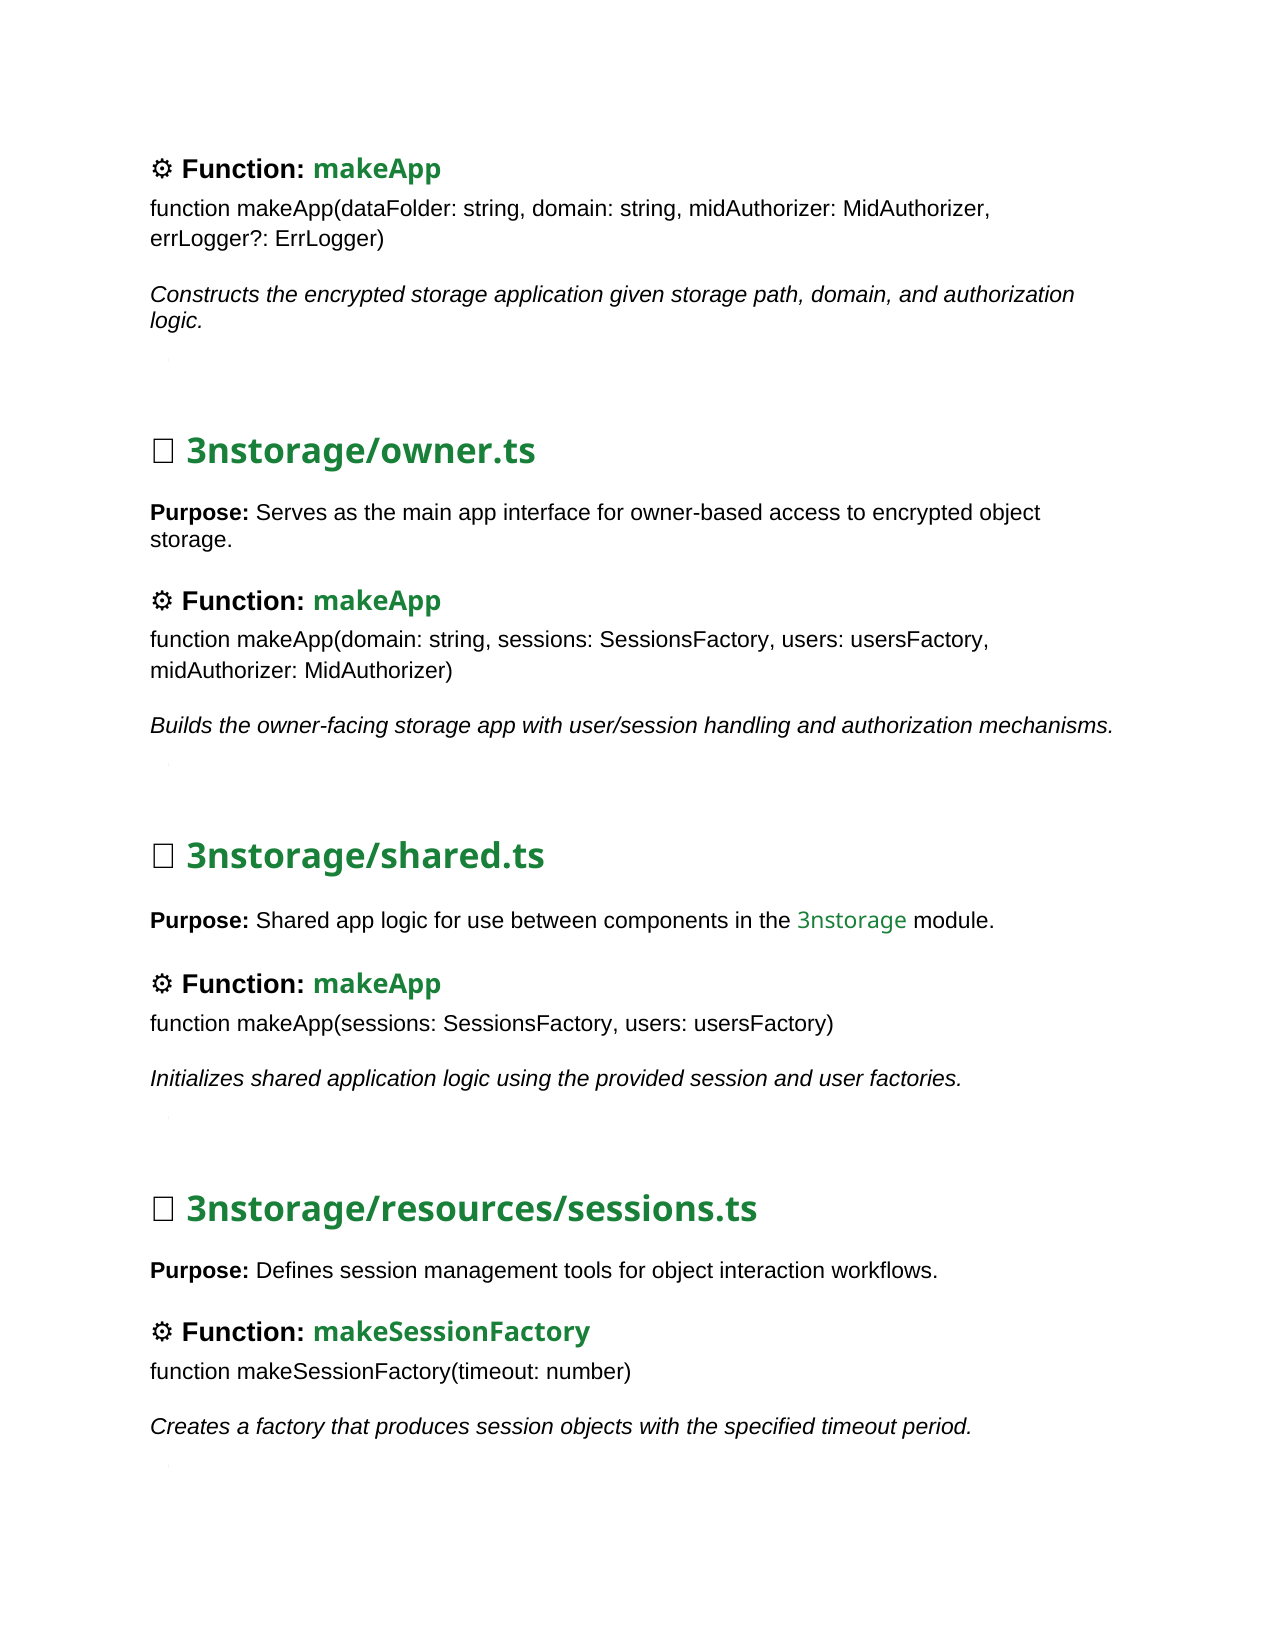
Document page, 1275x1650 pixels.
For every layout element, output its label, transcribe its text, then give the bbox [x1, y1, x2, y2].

text function makeApp(domain: string, sessions: SessionsFactory, users: usersFactory, [150, 626, 1125, 653]
text Purpose: Shared app logic for use between components in the 3nstorage module. [150, 904, 1125, 935]
text Purpose: Serves as the main app interface for owner-based access to encrypted object storage. [150, 499, 1125, 552]
subtitle 📄 3nstorage/shared.ts [150, 831, 1125, 879]
subtitle 📄 3nstorage/owner.ts [150, 426, 1125, 474]
subtitle ⚙️ Function: makeApp [150, 150, 1125, 187]
text errLogger?: ErrLogger) [150, 225, 1125, 252]
text function makeApp(sessions: SessionsFactory, users: usersFactory) [150, 1010, 1125, 1036]
text Builds the owner-facing storage app with user/session handling and authorization mechanisms. [150, 712, 1125, 738]
text function makeApp(dataFolder: string, domain: string, midAuthorizer: MidAuthorizer, [150, 195, 1125, 222]
subtitle ⚙️ Function: makeApp [150, 581, 1125, 618]
text Constructs the encrypted storage application given storage path, domain, and authorization logic. [150, 281, 1125, 333]
text Purpose: Defines session management tools for object interaction workflows. [150, 1257, 1125, 1283]
subtitle ⚙️ Function: makeApp [150, 964, 1125, 1001]
text Creates a factory that produces session objects with the specified timeout period. [150, 1413, 1125, 1439]
subtitle ⚙️ Function: makeSessionFactory [150, 1313, 1125, 1349]
text Initializes shared application logic using the provided session and user factories. [150, 1065, 1125, 1091]
text function makeSessionFactory(timeout: number) [150, 1358, 1125, 1384]
text midAuthorizer: MidAuthorizer) [150, 657, 1125, 683]
subtitle 📄 3nstorage/resources/sessions.ts [150, 1184, 1125, 1232]
